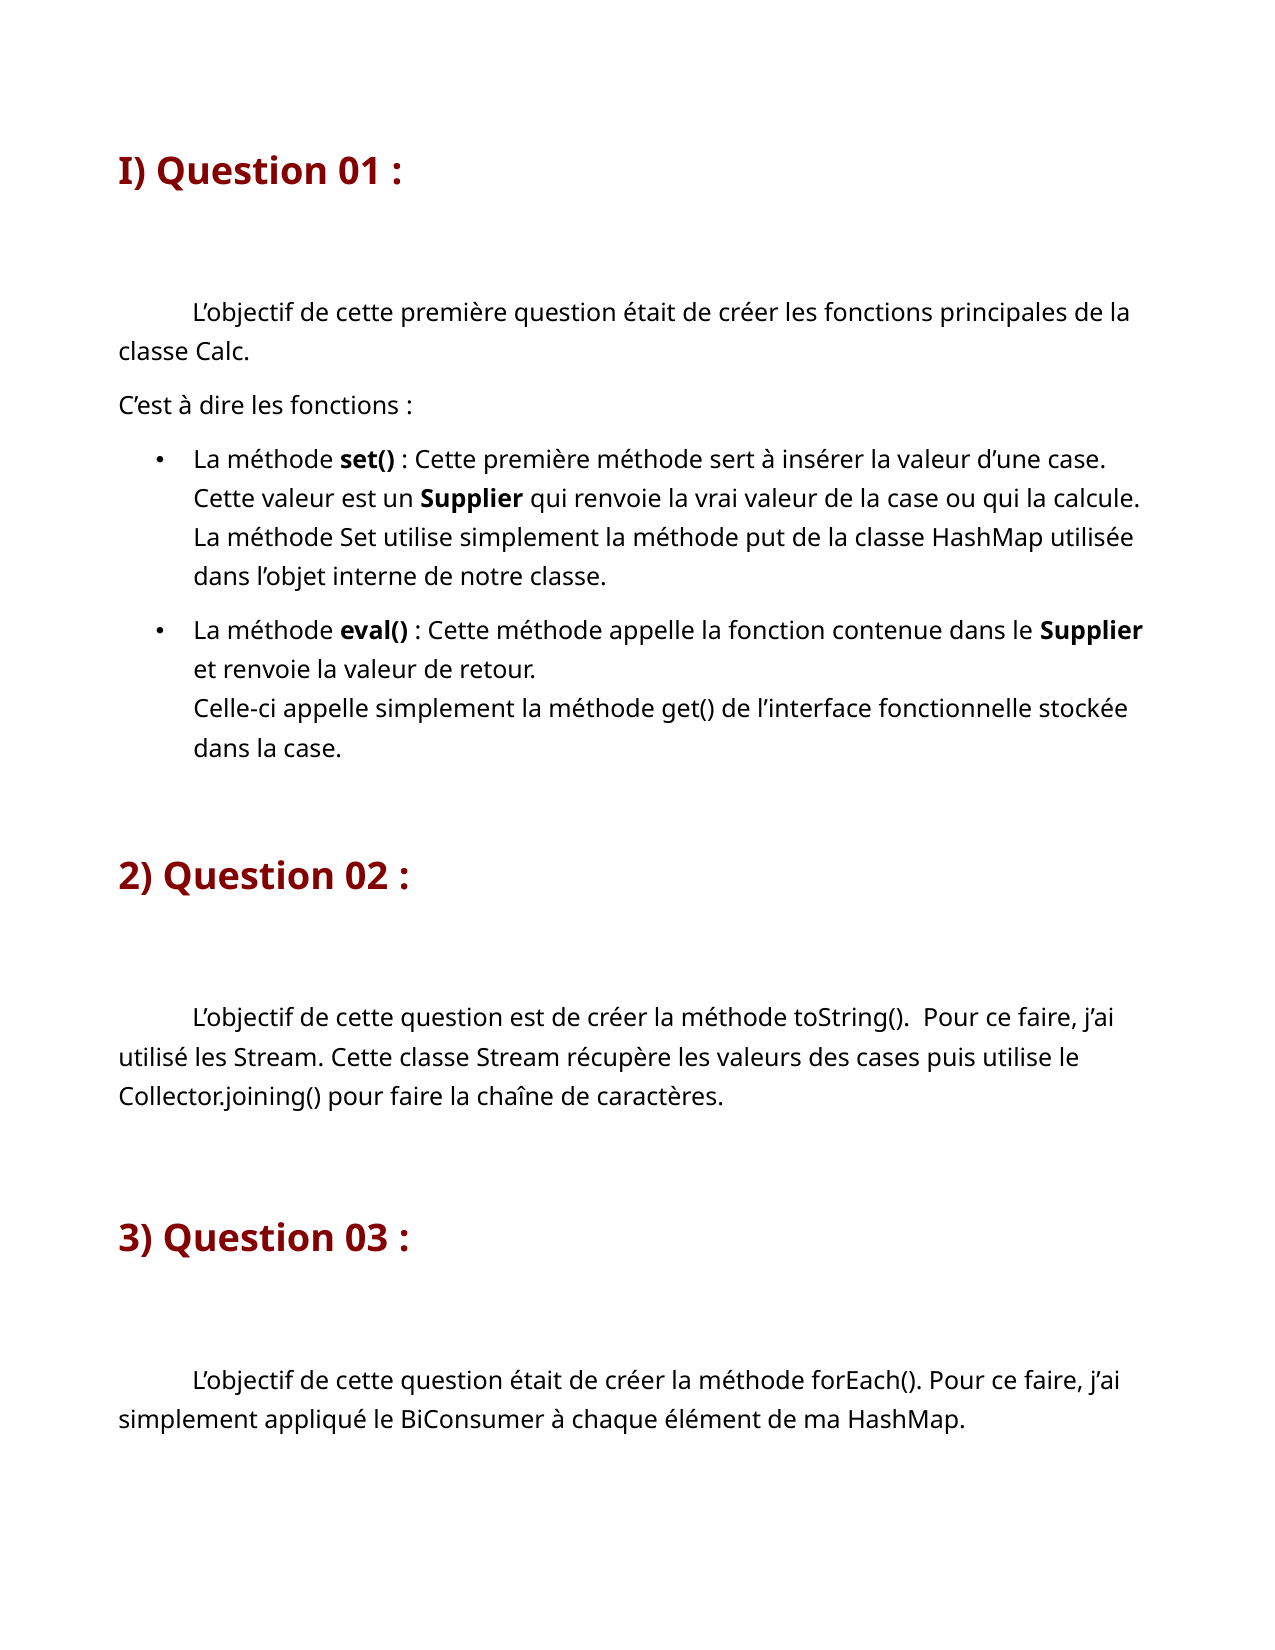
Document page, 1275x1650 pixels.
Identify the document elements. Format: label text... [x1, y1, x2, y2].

list La méthode set() : Cette première méthode sert à insérer la valeur d’une case. Cette valeur est un Supplier qui renvoie la vrai valeur de la case ou qui la calcule. La méthode Set utilise simplement la méthode put de la classe HashMap utilisée dans l’objet interne de notre classe. [156, 442, 1157, 593]
text L’objectif de cette question est de créer la méthode toString(). Pour ce faire, j’ai utilisé les Stream. Cette classe Stream récupère les valeurs des cases puis utilise le Collector.joining() pour faire la chaîne de caractères. [118, 1000, 1157, 1112]
text C’est à dire les fonctions : [118, 388, 1157, 422]
list La méthode eval() : Cette méthode appelle la fonction contenue dans le Supplier et renvoie la valeur de retour. Celle-ci appelle simplement la méthode get() de l’interface fonctionnelle stockée dans la case. [156, 613, 1157, 803]
text L’objectif de cette première question était de créer les fonctions principales de la classe Calc. [118, 295, 1157, 368]
subtitle I) Question 01 : [118, 144, 1157, 195]
subtitle 2) Question 02 : [118, 849, 1157, 900]
text L’objectif de cette question était de créer la méthode forEach(). Pour ce faire, j’ai simplement appliqué le BiConsumer à chaque élément de ma HashMap. [118, 1363, 1157, 1436]
subtitle 3) Question 03 : [118, 1211, 1157, 1263]
